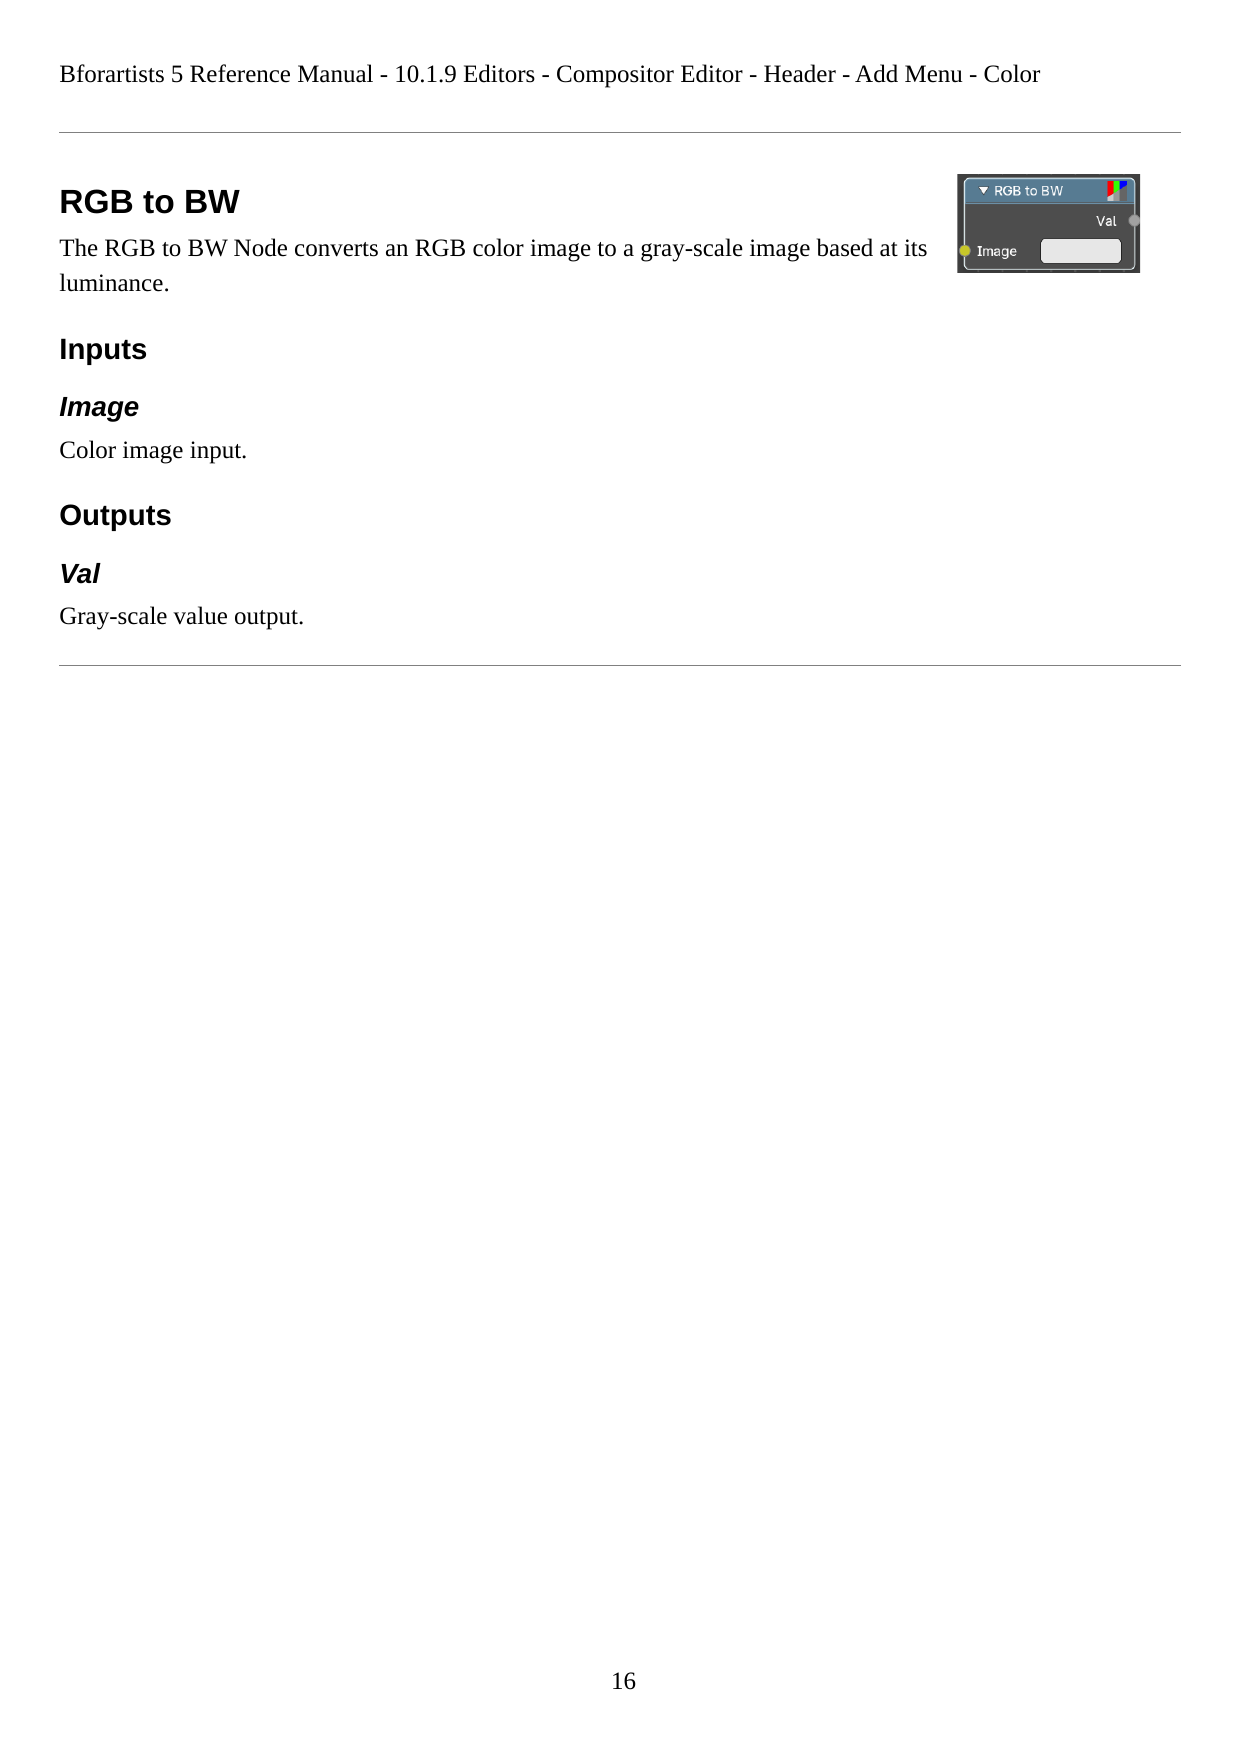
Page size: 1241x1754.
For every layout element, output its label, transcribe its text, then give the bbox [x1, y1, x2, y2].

picture [957, 174, 1141, 273]
subtitle Inputs [59, 332, 1181, 365]
subtitle Image [59, 390, 1181, 422]
text Gray-scale value output. [59, 601, 1181, 630]
subtitle [1141, 182, 1181, 221]
subtitle RGB to BW [59, 182, 957, 221]
subtitle Outputs [59, 498, 1181, 532]
text Color image input. [59, 435, 1181, 463]
subtitle Val [59, 557, 1181, 589]
text The RGB to BW Node converts an RGB color image to a gray-scale image based at its luminance. [59, 233, 1181, 297]
